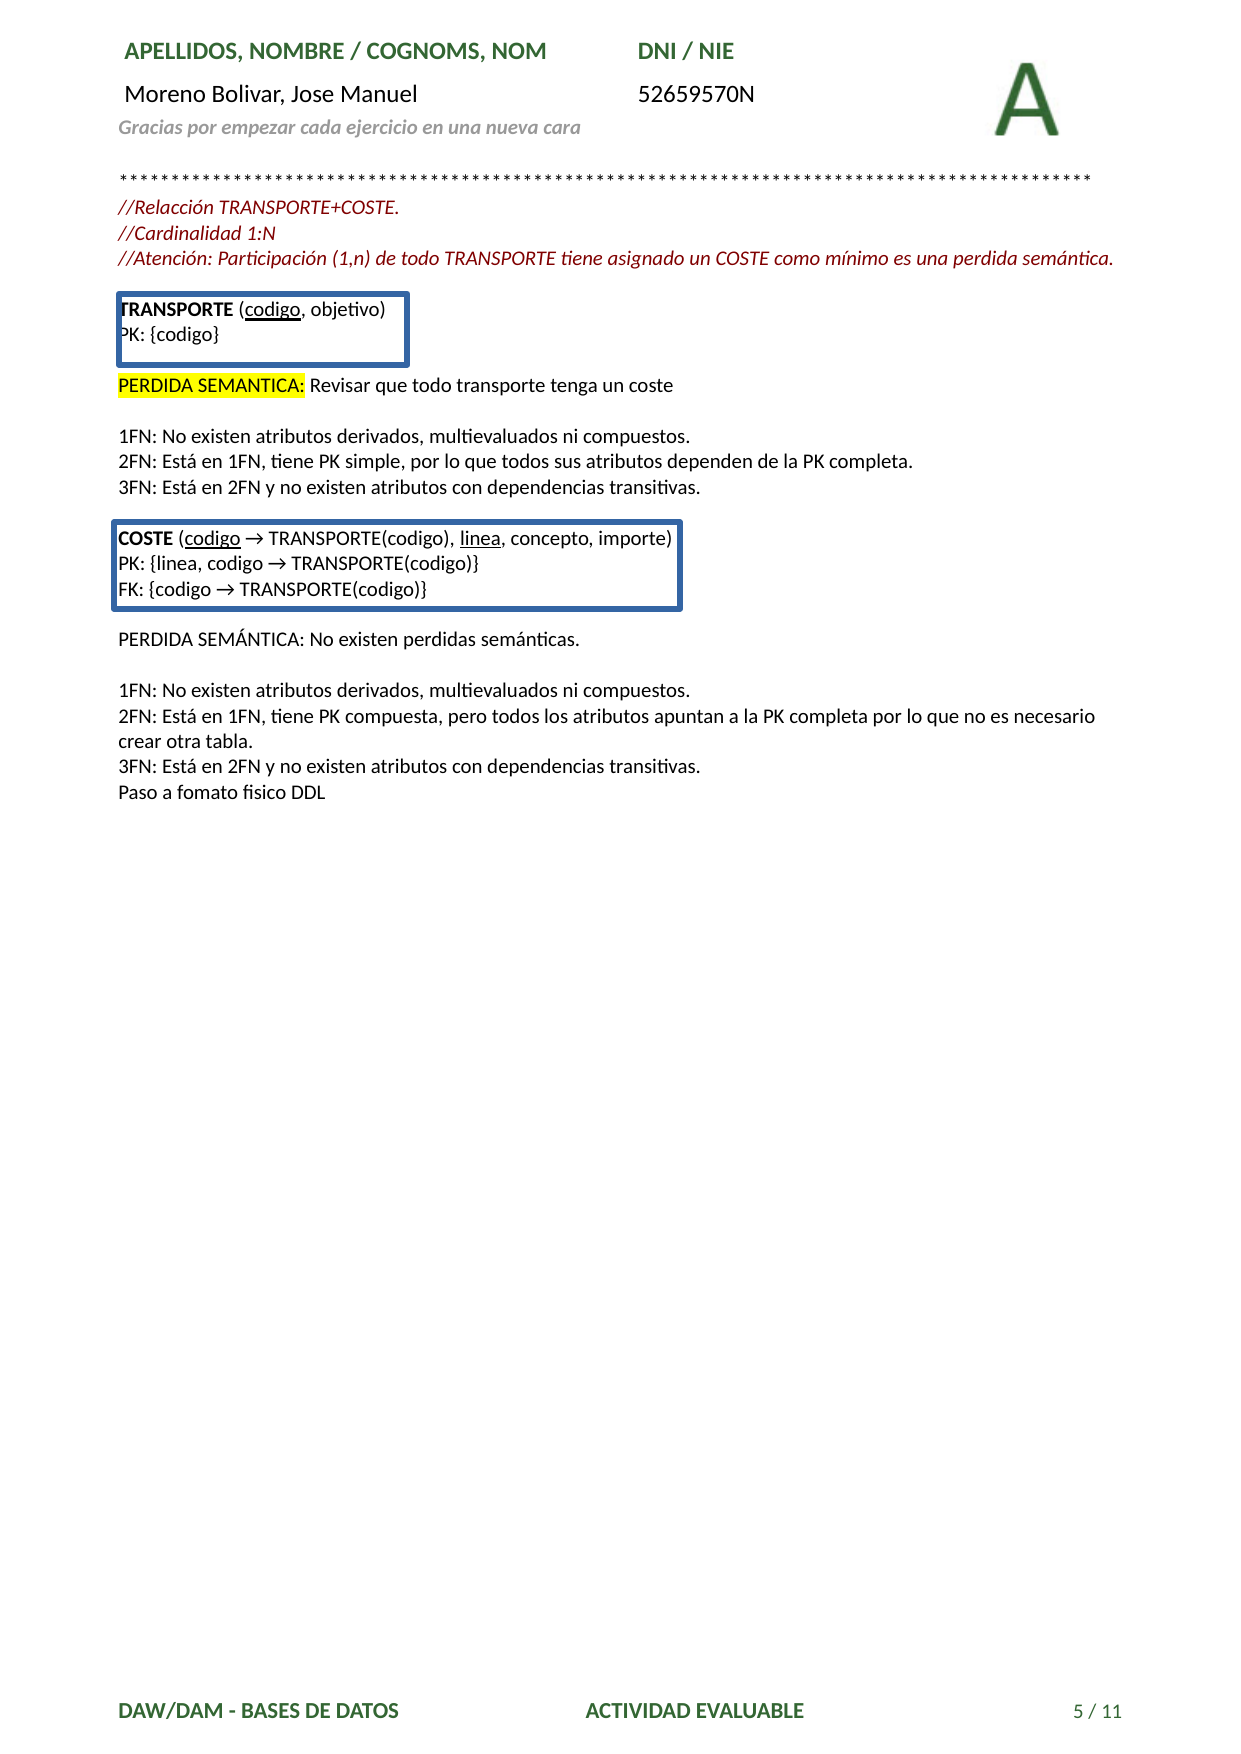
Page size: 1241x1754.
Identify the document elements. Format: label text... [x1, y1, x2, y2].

text Paso a fomato fisico DDL [118, 779, 1122, 804]
text TRANSPORTE (codigo, objetivo) PK: {codigo} [122, 297, 404, 347]
text //Cardinalidad 1:N [118, 220, 1122, 245]
picture [984, 35, 1065, 164]
text [683, 525, 1122, 601]
text //Atención: Participación (1,n) de todo TRANSPORTE tiene asignado un COSTE como mínimo es una perdida semántica. [118, 245, 1122, 271]
text //Relacción TRANSPORTE+COSTE. [118, 194, 1122, 220]
text 1FN: No existen atributos derivados, multievaluados ni compuestos. 2FN: Está en 1FN, tiene PK compuesta, pero todos los atributos apuntan a la PK completa por lo que no es necesario crear otra tabla. 3FN: Está en 2FN y no existen atributos con dependencias transitivas. [118, 677, 1122, 779]
text PERDIDA SEMÁNTICA: No existen perdidas semánticas. [118, 627, 1122, 652]
text PERDIDA SEMANTICA: Revisar que todo transporte tenga un coste [118, 372, 1122, 398]
text COSTE (codigo → TRANSPORTE(codigo), linea, concepto, importe) PK: {linea, codigo → TRANSPORTE(codigo)} FK: {codigo → TRANSPORTE(codigo)} [118, 525, 677, 601]
text 1FN: No existen atributos derivados, multievaluados ni compuestos. 2FN: Está en 1FN, tiene PK simple, por lo que todos sus atributos dependen de la PK completa. 3FN: Está en 2FN y no existen atributos con dependencias transitivas. [118, 423, 1122, 499]
text ********************************************************************************************** [118, 169, 1122, 194]
text TRANSPORTE (codigo, objetivo) PK: {codigo} [410, 296, 1122, 347]
